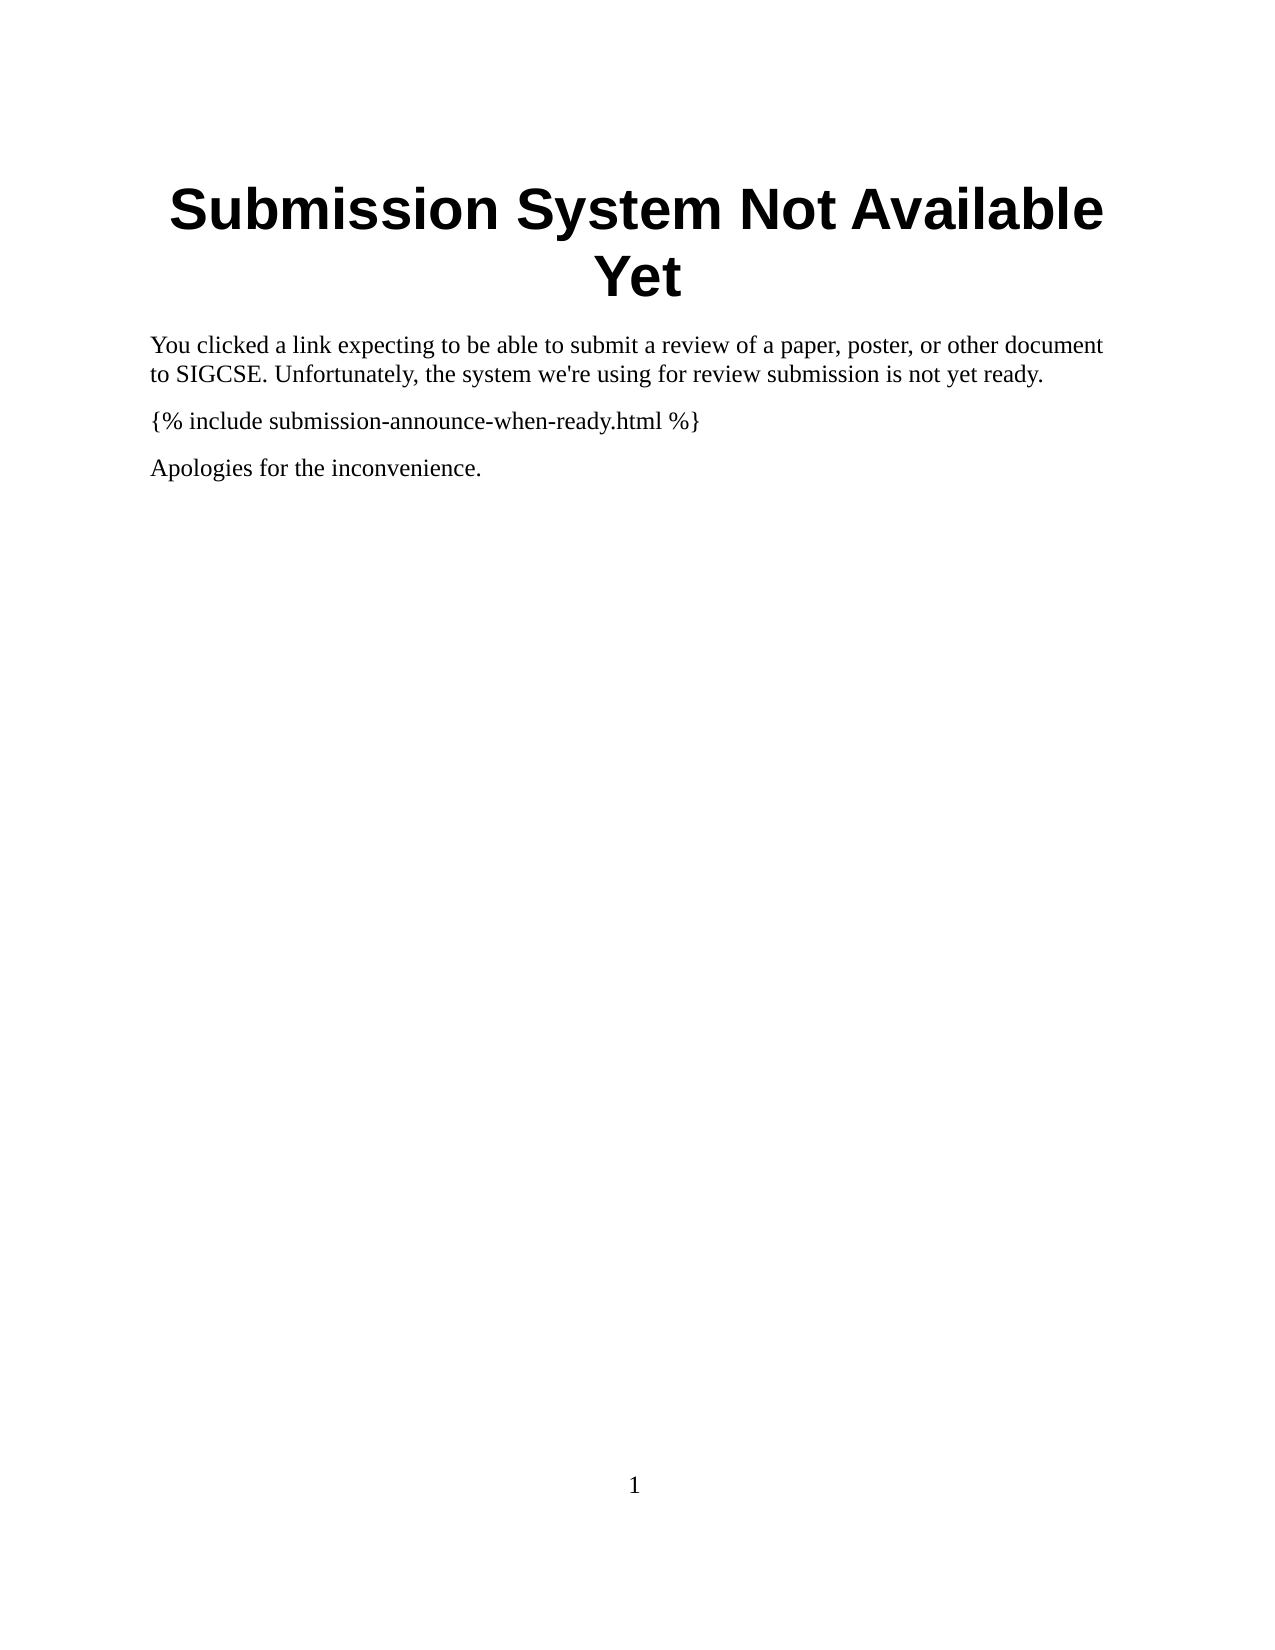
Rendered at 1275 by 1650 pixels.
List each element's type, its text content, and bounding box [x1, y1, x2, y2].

title Submission System Not Available Yet [150, 175, 1125, 309]
text {% include submission-announce-when-ready.html %} [150, 406, 1125, 435]
text Apologies for the inconvenience. [150, 453, 1125, 481]
text You clicked a link expecting to be able to submit a review of a paper, poster, or other document to SIGCSE. Unfortunately, the system we're using for review submission is not yet ready. [150, 331, 1125, 388]
